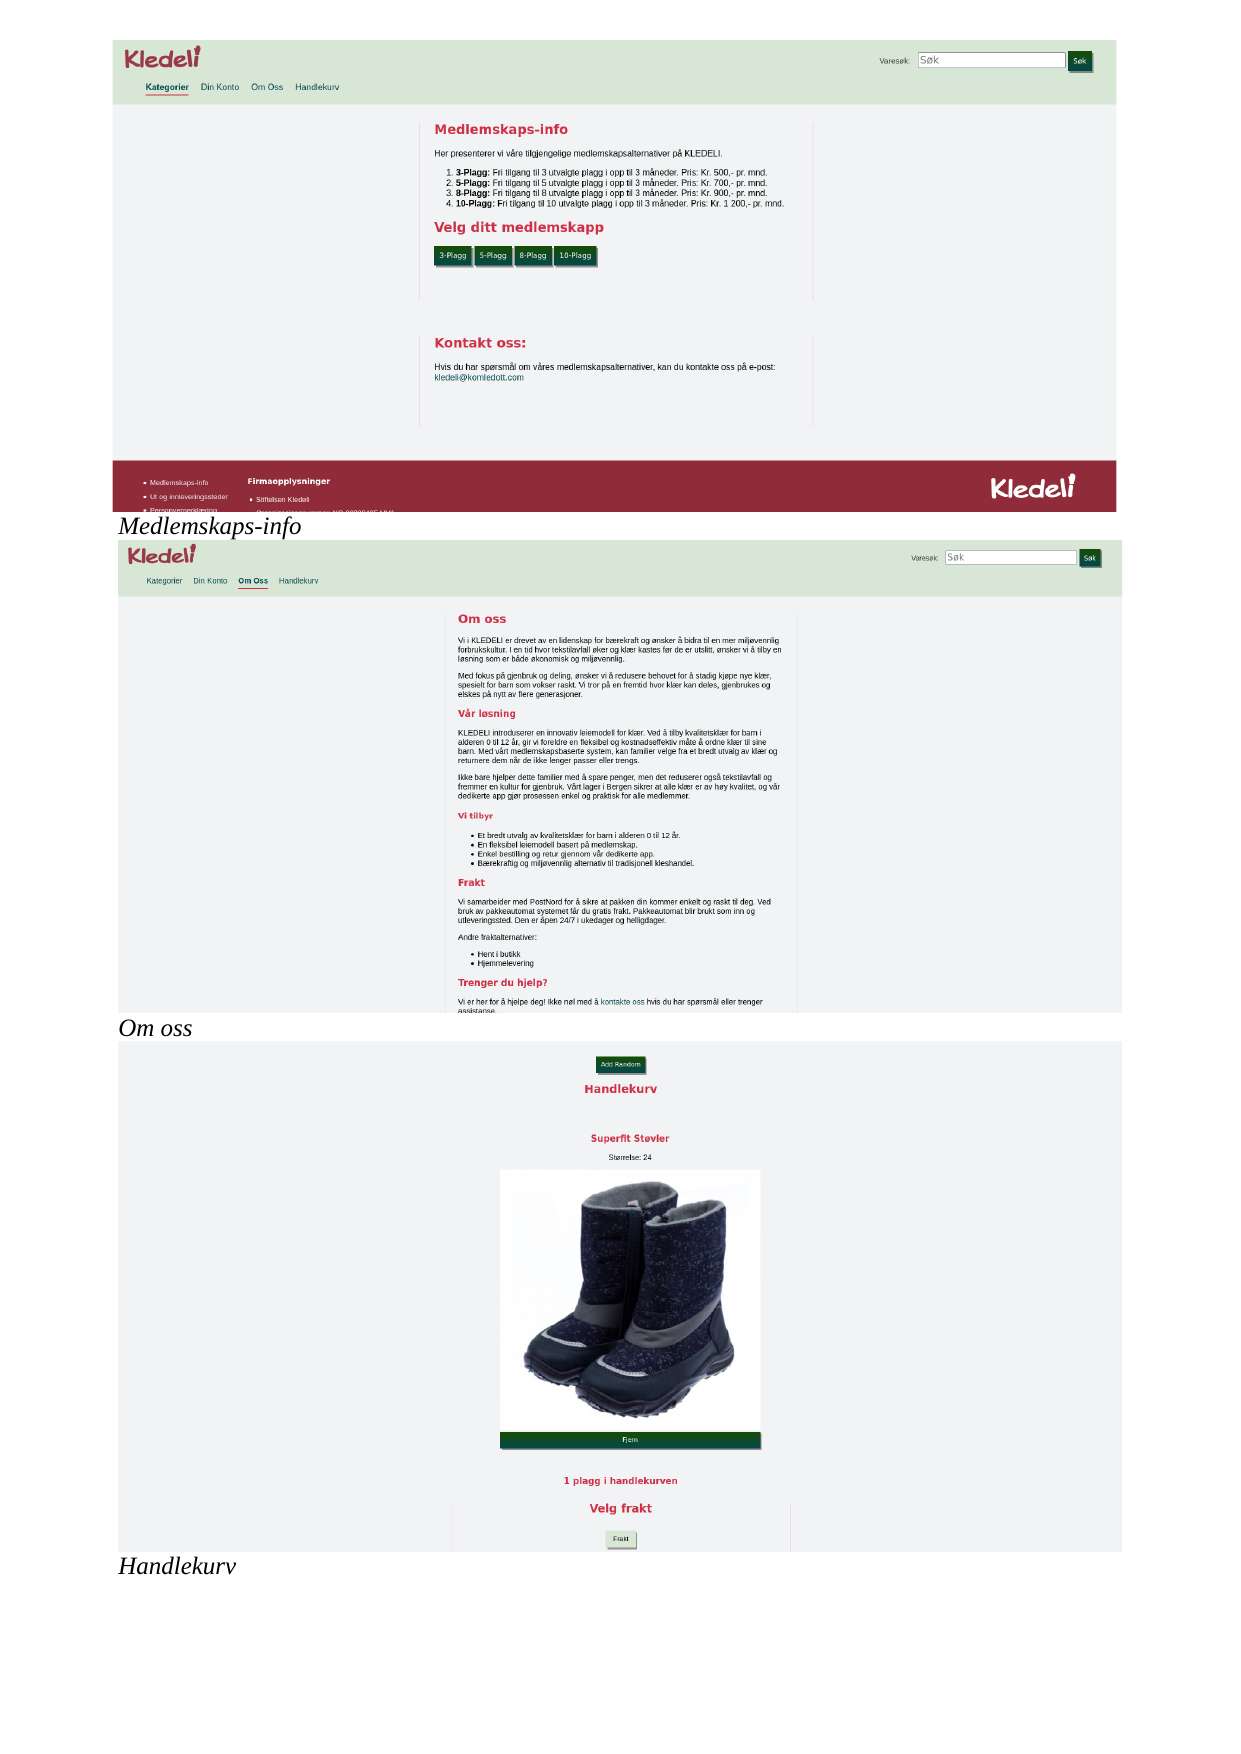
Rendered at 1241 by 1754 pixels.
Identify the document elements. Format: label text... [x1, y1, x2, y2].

text Handlekurv [118, 1552, 1122, 1580]
picture [118, 1041, 1123, 1552]
text Medlemskaps-info [118, 118, 1122, 540]
text Om oss [118, 1013, 1122, 1041]
picture [118, 540, 1123, 1013]
picture [112, 40, 1117, 512]
